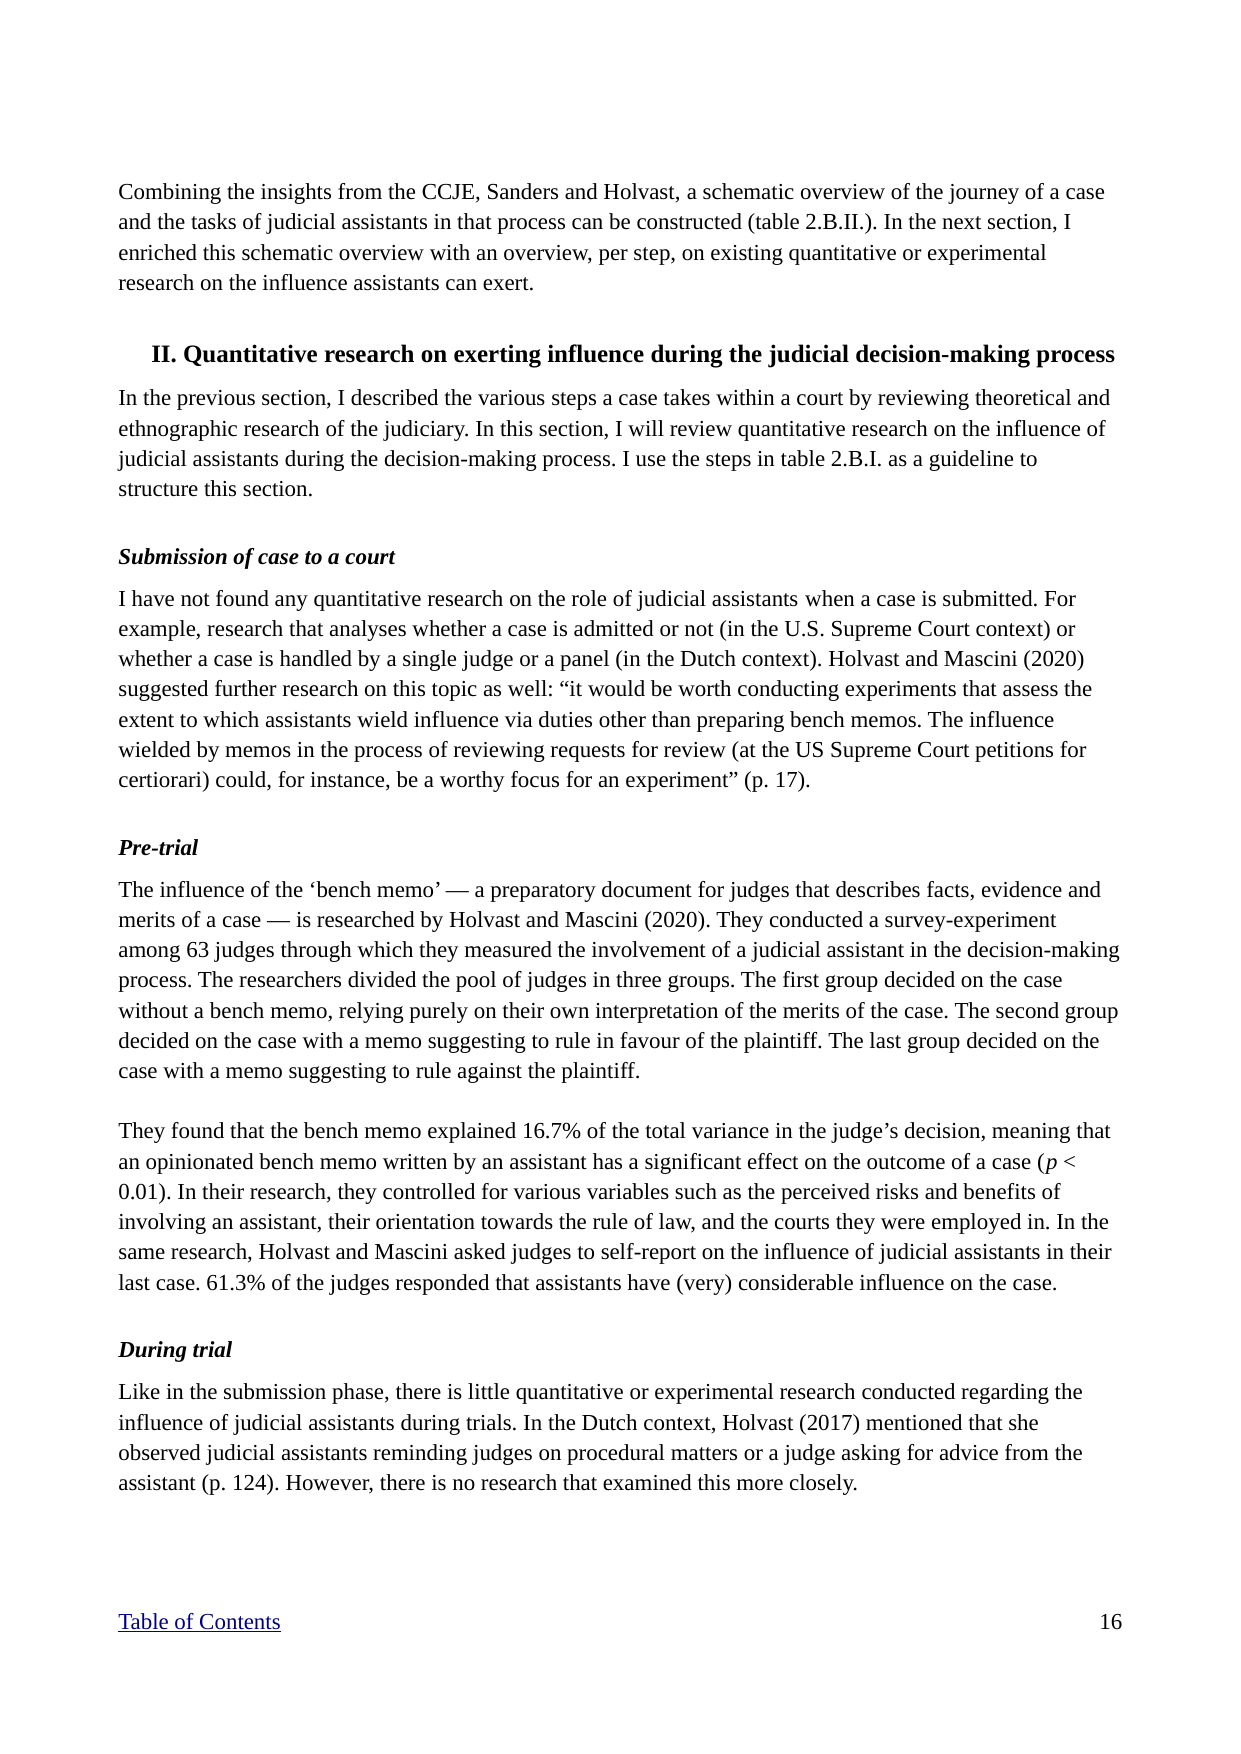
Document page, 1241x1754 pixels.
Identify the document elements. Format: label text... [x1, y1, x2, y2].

subtitle Submission of case to a court [118, 543, 1122, 569]
text Combining the insights from the CCJE, Sanders and Holvast, a schematic overview of the journey of a case and the tasks of judicial assistants in that process can be constructed (table 2.B.II.). In the next section, I enriched this schematic overview with an overview, per step, on existing quantitative or experimental research on the influence assistants can exert. [118, 178, 1122, 295]
subtitle II. Quantitative research on exerting influence during the judicial decision-making process [151, 339, 1122, 368]
subtitle Pre-trial [118, 834, 1122, 860]
text Like in the submission phase, there is little quantitative or experimental research conducted regarding the influence of judicial assistants during trials. In the Dutch context, Holvast (2017) mentioned that she observed judicial assistants reminding judges on procedural matters or a judge asking for advice from the assistant (p. 124). However, there is no research that examined this more closely. [118, 1378, 1122, 1495]
text I have not found any quantitative research on the role of judicial assistants when a case is submitted. For example, research that analyses whether a case is admitted or not (in the U.S. Supreme Court context) or whether a case is handled by a single judge or a panel (in the Dutch context). Holvast and Mascini (2020) suggested further research on this topic as well: “it would be worth conducting experiments that assess the extent to which assistants wield influence via duties other than preparing bench memos. The influence wielded by memos in the process of reviewing requests for review (at the US Supreme Court petitions for certiorari) could, for instance, be a worthy focus for an experiment” (p. 17). [118, 585, 1122, 792]
text In the previous section, I described the various steps a case takes within a court by reviewing theoretical and ethnographic research of the judiciary. In this section, I will review quantitative research on the influence of judicial assistants during the decision-making process. I use the steps in table 2.B.I. as a guideline to structure this section. [118, 384, 1122, 501]
text The influence of the ‘bench memo’ — a preparatory document for judges that describes facts, evidence and merits of a case — is researched by Holvast and Mascini (2020). They conducted a survey-experiment among 63 judges through which they measured the involvement of a judicial assistant in the decision-making process. The researchers divided the pool of judges in three groups. The first group decided on the case without a bench memo, relying purely on their own interpretation of the merits of the case. The second group decided on the case with a memo suggesting to rule in favour of the plaintiff. The last group decided on the case with a memo suggesting to rule against the plaintiff. [118, 876, 1122, 1083]
text They found that the bench memo explained 16.7% of the total variance in the judge’s decision, meaning that an opinionated bench memo written by an assistant has a significant effect on the outcome of a case (p < 0.01). In their research, they controlled for various variables such as the perceived risks and benefits of involving an assistant, their orientation towards the rule of law, and the courts they were employed in. In the same research, Holvast and Mascini asked judges to self-report on the influence of judicial assistants in their last case. 61.3% of the judges responded that assistants have (very) considerable influence on the case. [118, 1118, 1122, 1295]
subtitle During trial [118, 1336, 1122, 1363]
